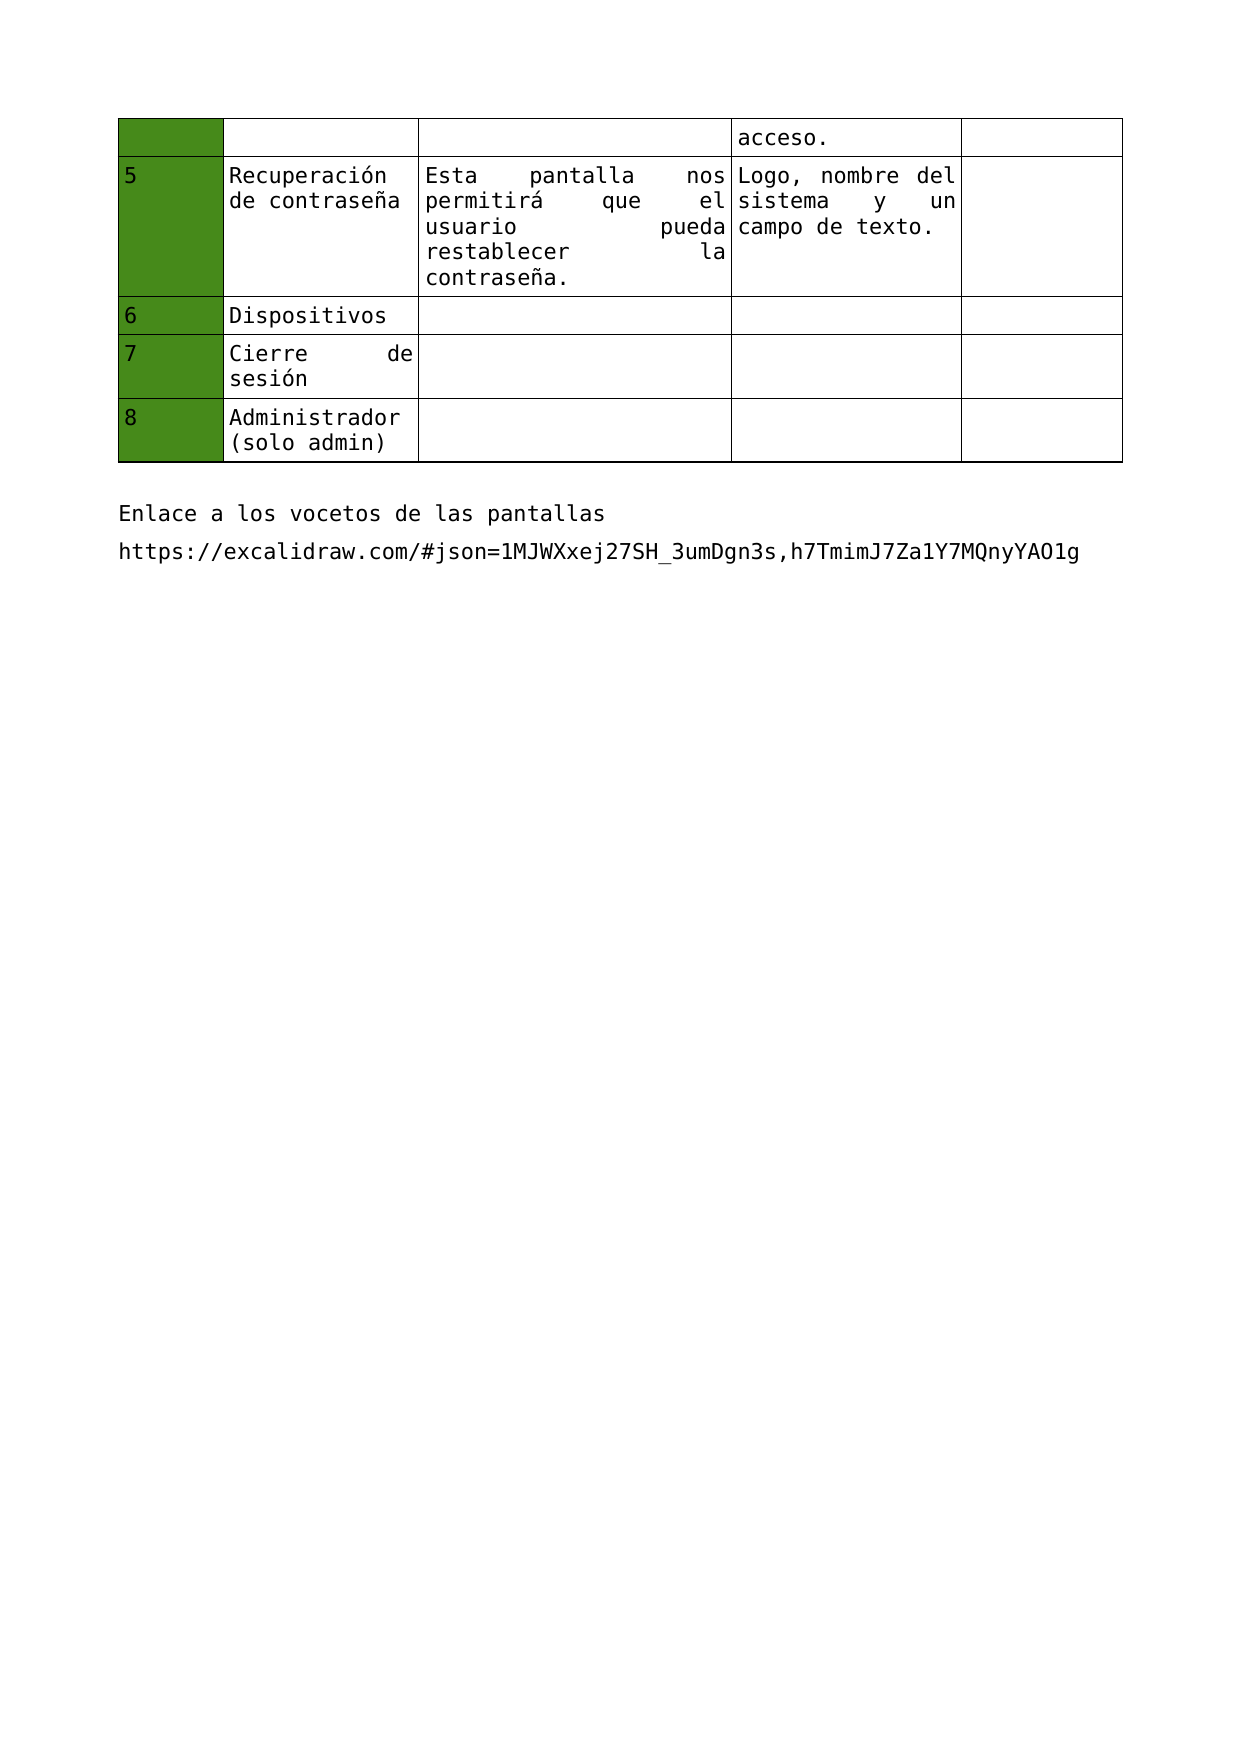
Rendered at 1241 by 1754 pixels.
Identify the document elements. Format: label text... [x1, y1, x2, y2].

table_cell 7 [119, 335, 223, 398]
table_cell [732, 297, 961, 334]
table_cell [419, 297, 731, 334]
table_cell [962, 119, 1122, 156]
table_cell [962, 157, 1122, 296]
table_cell 6 [119, 297, 223, 334]
table_cell [119, 119, 223, 156]
table_cell [732, 335, 961, 398]
table_cell [224, 119, 418, 156]
table_cell acceso. [732, 119, 961, 156]
table_cell [419, 335, 731, 398]
table_cell Administrador(solo admin) [224, 399, 418, 461]
table_cell [419, 399, 731, 461]
text https://excalidraw.com/#json=1MJWXxej27SH_3umDgn3s,h7TmimJ7Za1Y7MQnyYAO1g [118, 539, 1122, 564]
table_cell [962, 297, 1122, 334]
table_cell 5 [119, 157, 223, 296]
table_cell [962, 335, 1122, 398]
table_cell [962, 399, 1122, 461]
table_cell [732, 399, 961, 461]
table_cell Esta pantalla nos permitirá que el usuario pueda restablecer la contraseña. [419, 157, 731, 296]
table_cell Cierre de sesión [224, 335, 418, 398]
table_cell Dispositivos [224, 297, 418, 334]
text Enlace a los vocetos de las pantallas [118, 501, 1122, 526]
table_cell 8 [119, 399, 223, 461]
table_cell [419, 119, 731, 156]
table_cell Logo, nombre del sistema y un campo de texto. [732, 157, 961, 296]
table_cell Recuperación de contraseña [224, 157, 418, 296]
